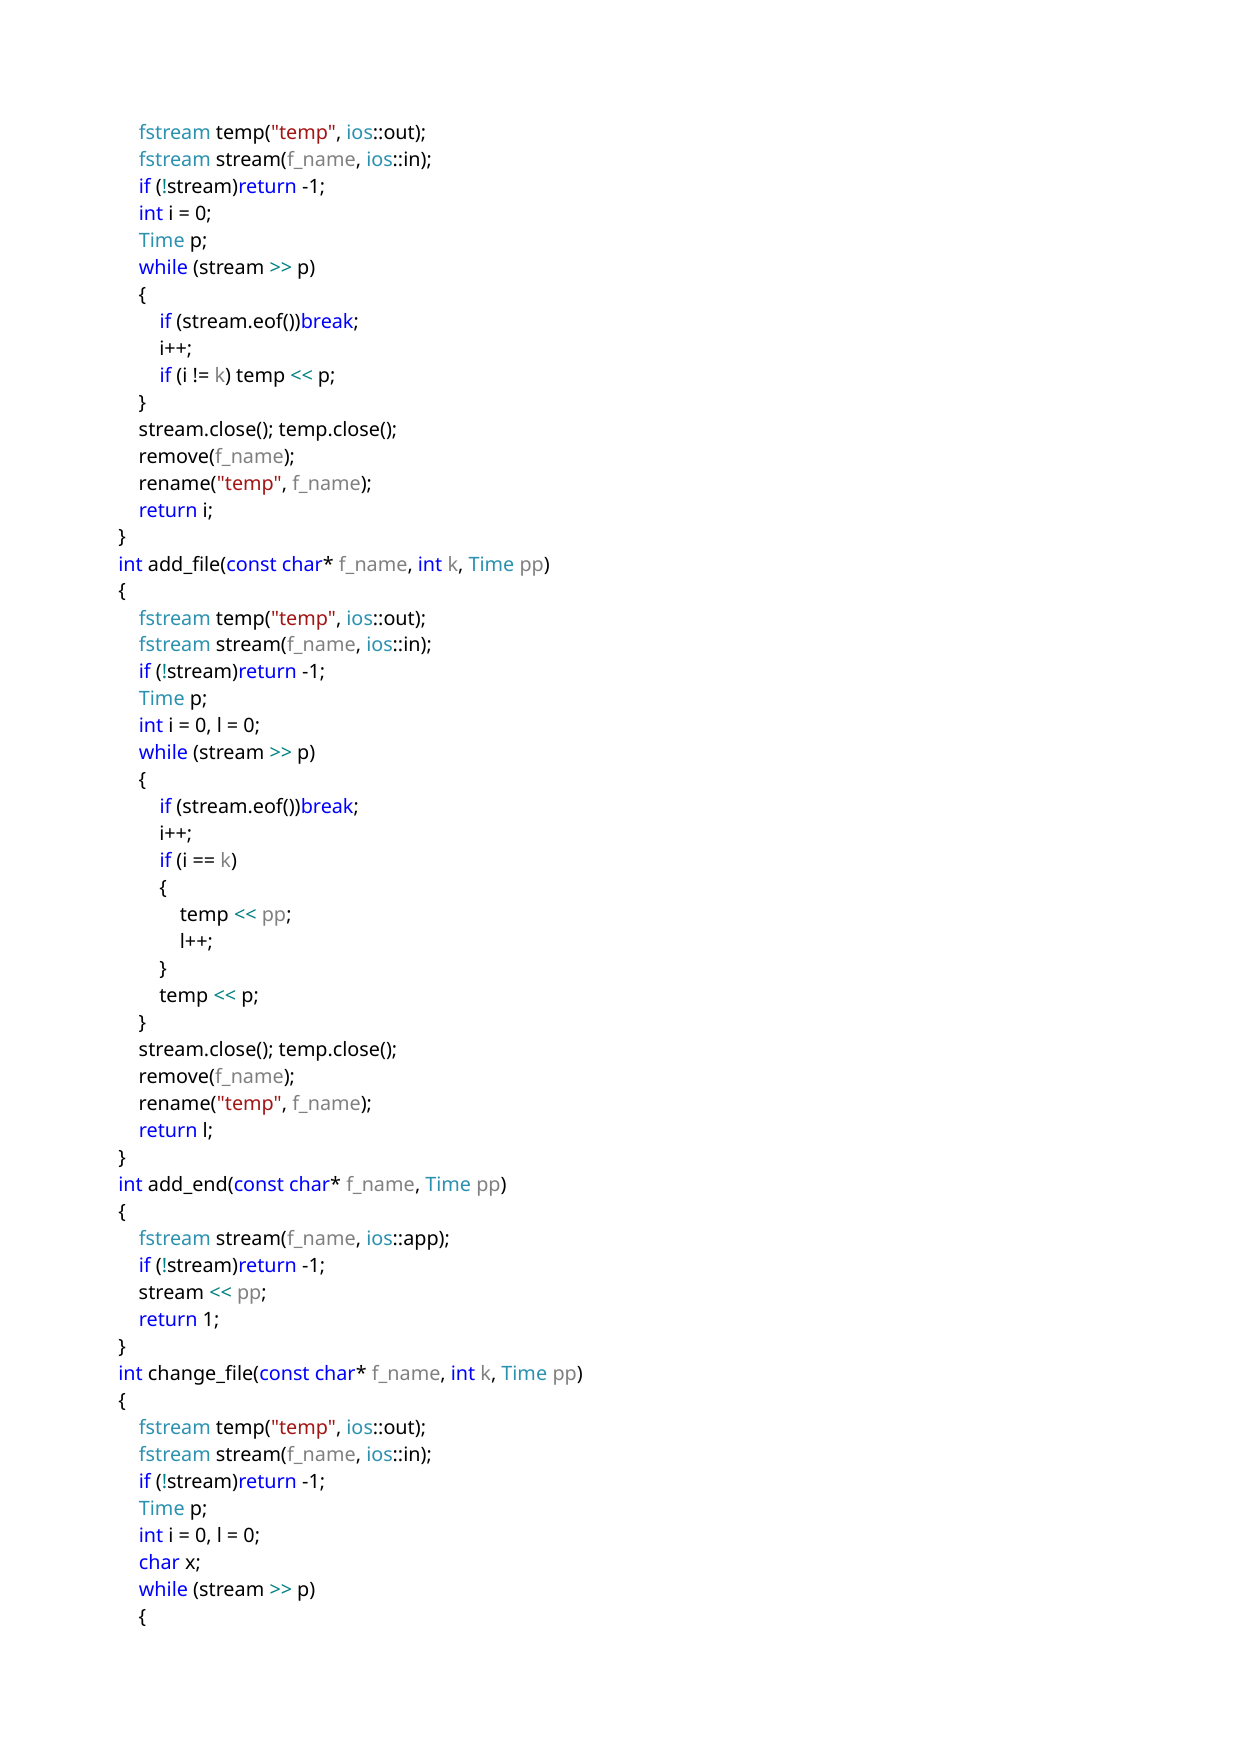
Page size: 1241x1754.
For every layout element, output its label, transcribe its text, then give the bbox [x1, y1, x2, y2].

text int i = 0; [118, 199, 1122, 226]
text if (!stream)return -1; [118, 172, 1122, 199]
text } [118, 1008, 1122, 1035]
text i++; [118, 334, 1122, 361]
text remove(f_name); [118, 442, 1122, 469]
text if (stream.eof())break; [118, 307, 1122, 334]
text if (i != k) temp << p; [118, 361, 1122, 388]
text { [118, 577, 1122, 604]
text Time p; [118, 685, 1122, 712]
text { [118, 280, 1122, 307]
text remove(f_name); [118, 1062, 1122, 1089]
text if (i == k) [118, 847, 1122, 873]
text return l; [118, 1116, 1122, 1143]
text fstream stream(f_name, ios::in); [118, 631, 1122, 658]
text while (stream >> p) [118, 253, 1122, 280]
text fstream stream(f_name, ios::in); [118, 145, 1122, 172]
text stream.close(); temp.close(); [118, 1035, 1122, 1062]
text if (!stream)return -1; [118, 1467, 1122, 1494]
text fstream temp("temp", ios::out); [118, 604, 1122, 631]
text stream << pp; [118, 1278, 1122, 1305]
text l++; [118, 927, 1122, 954]
text { [118, 1197, 1122, 1224]
text char x; [118, 1548, 1122, 1575]
text } [118, 954, 1122, 981]
text if (!stream)return -1; [118, 658, 1122, 685]
text } [118, 523, 1122, 550]
text return i; [118, 496, 1122, 523]
text fstream stream(f_name, ios::in); [118, 1440, 1122, 1467]
text i++; [118, 819, 1122, 847]
text temp << p; [118, 981, 1122, 1008]
text fstream temp("temp", ios::out); [118, 1413, 1122, 1440]
text { [118, 873, 1122, 901]
text int i = 0, l = 0; [118, 1521, 1122, 1548]
text int add_file(const char* f_name, int k, Time pp) [118, 550, 1122, 577]
text fstream temp("temp", ios::out); [118, 118, 1122, 145]
text { [118, 1386, 1122, 1413]
text } [118, 1332, 1122, 1359]
text stream.close(); temp.close(); [118, 415, 1122, 442]
text return 1; [118, 1305, 1122, 1332]
text fstream stream(f_name, ios::app); [118, 1224, 1122, 1251]
text { [118, 766, 1122, 793]
text Time p; [118, 226, 1122, 253]
text while (stream >> p) [118, 739, 1122, 766]
text if (!stream)return -1; [118, 1251, 1122, 1278]
text rename("temp", f_name); [118, 469, 1122, 496]
text temp << pp; [118, 901, 1122, 927]
text } [118, 1143, 1122, 1170]
text int i = 0, l = 0; [118, 712, 1122, 739]
text int change_file(const char* f_name, int k, Time pp) [118, 1359, 1122, 1386]
text Time p; [118, 1494, 1122, 1521]
text } [118, 388, 1122, 415]
text if (stream.eof())break; [118, 793, 1122, 819]
text while (stream >> p) [118, 1575, 1122, 1602]
text { [118, 1602, 1122, 1629]
text rename("temp", f_name); [118, 1089, 1122, 1116]
text int add_end(const char* f_name, Time pp) [118, 1170, 1122, 1197]
